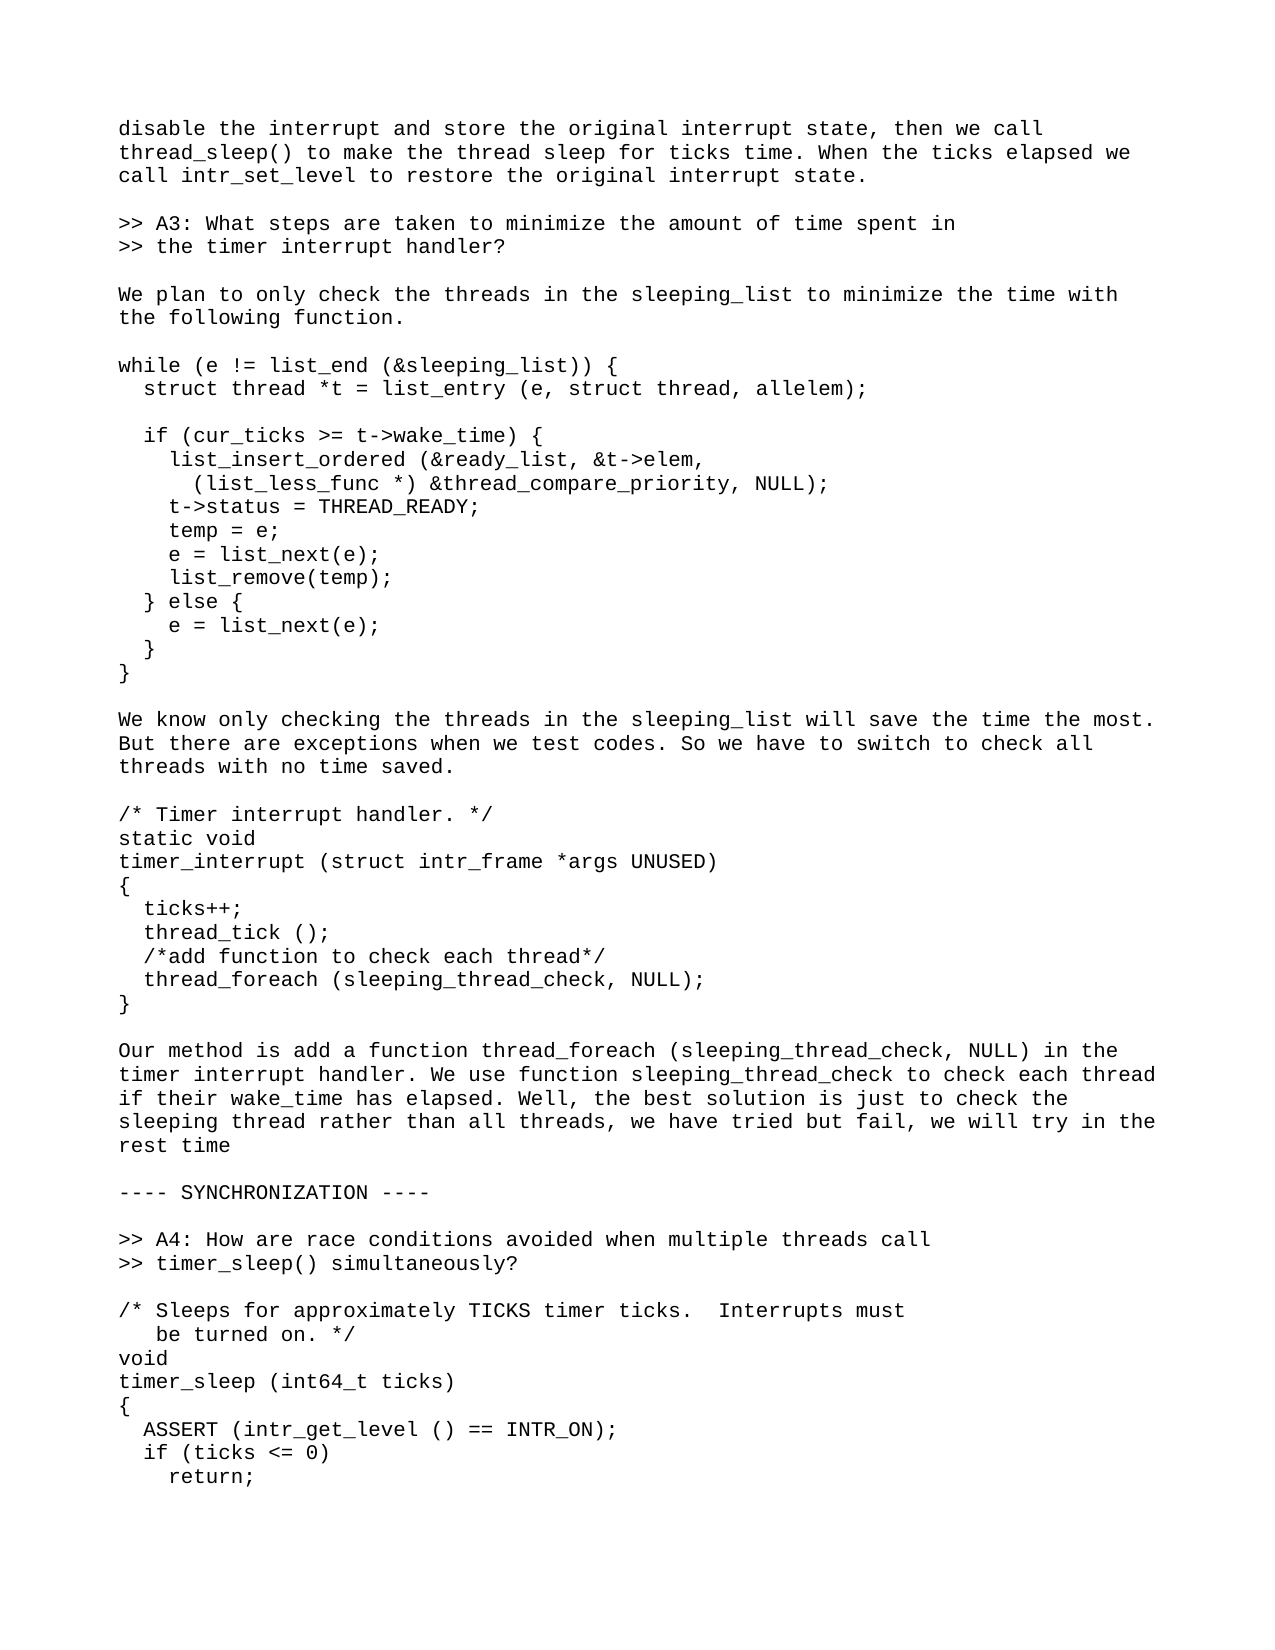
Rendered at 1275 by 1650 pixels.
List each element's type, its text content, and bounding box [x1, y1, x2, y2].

text list_remove(temp); [118, 567, 1157, 591]
text while (e != list_end (&sleeping_list)) { [118, 354, 1157, 378]
text /* Timer interrupt handler. */ [118, 804, 1157, 827]
text (list_less_func *) &thread_compare_priority, NULL); [118, 473, 1157, 496]
text >> A4: How are race conditions avoided when multiple threads call [118, 1229, 1157, 1253]
text /*add function to check each thread*/ [118, 946, 1157, 969]
text temp = e; [118, 520, 1157, 544]
text ticks++; [118, 898, 1157, 922]
text Our method is add a function thread_foreach (sleeping_thread_check, NULL) in the timer interrupt handler. We use function sleeping_thread_check to check each thread if their wake_time has elapsed. Well, the best solution is just to check the sleeping thread rather than all threads, we have tried but fail, we will try in the rest time [118, 1040, 1157, 1158]
text struct thread *t = list_entry (e, struct thread, allelem); [118, 378, 1157, 402]
text thread_foreach (sleeping_thread_check, NULL); [118, 969, 1157, 993]
text if (cur_ticks >= t->wake_time) { [118, 426, 1157, 449]
text e = list_next(e); [118, 615, 1157, 638]
text } [118, 638, 1157, 662]
text ASSERT (intr_get_level () == INTR_ON); [118, 1419, 1157, 1442]
text We know only checking the threads in the sleeping_list will save the time the most. But there are exceptions when we test codes. So we have to switch to check all threads with no time saved. [118, 709, 1157, 780]
text disable the interrupt and store the original interrupt state, then we call thread_sleep() to make the thread sleep for ticks time. When the ticks elapsed we call intr_set_level to restore the original interrupt state. [118, 118, 1157, 189]
text { [118, 875, 1157, 898]
text >> A3: What steps are taken to minimize the amount of time spent in [118, 213, 1157, 236]
text >> timer_sleep() simultaneously? [118, 1253, 1157, 1277]
text e = list_next(e); [118, 544, 1157, 567]
text static void [118, 827, 1157, 851]
text We plan to only check the threads in the sleeping_list to minimize the time with the following function. [118, 284, 1157, 331]
text } else { [118, 591, 1157, 615]
text ---- SYNCHRONIZATION ---- [118, 1182, 1157, 1206]
text } [118, 993, 1157, 1017]
text if (ticks <= 0) [118, 1442, 1157, 1466]
text t->status = THREAD_READY; [118, 496, 1157, 520]
text timer_sleep (int64_t ticks) [118, 1371, 1157, 1395]
text >> the timer interrupt handler? [118, 236, 1157, 260]
text { [118, 1395, 1157, 1419]
text timer_interrupt (struct intr_frame *args UNUSED) [118, 851, 1157, 875]
text /* Sleeps for approximately TICKS timer ticks. Interrupts must [118, 1300, 1157, 1324]
text } [118, 662, 1157, 686]
text list_insert_ordered (&ready_list, &t->elem, [118, 449, 1157, 473]
text void [118, 1348, 1157, 1371]
text return; [118, 1466, 1157, 1489]
text be turned on. */ [118, 1324, 1157, 1348]
text thread_tick (); [118, 922, 1157, 946]
